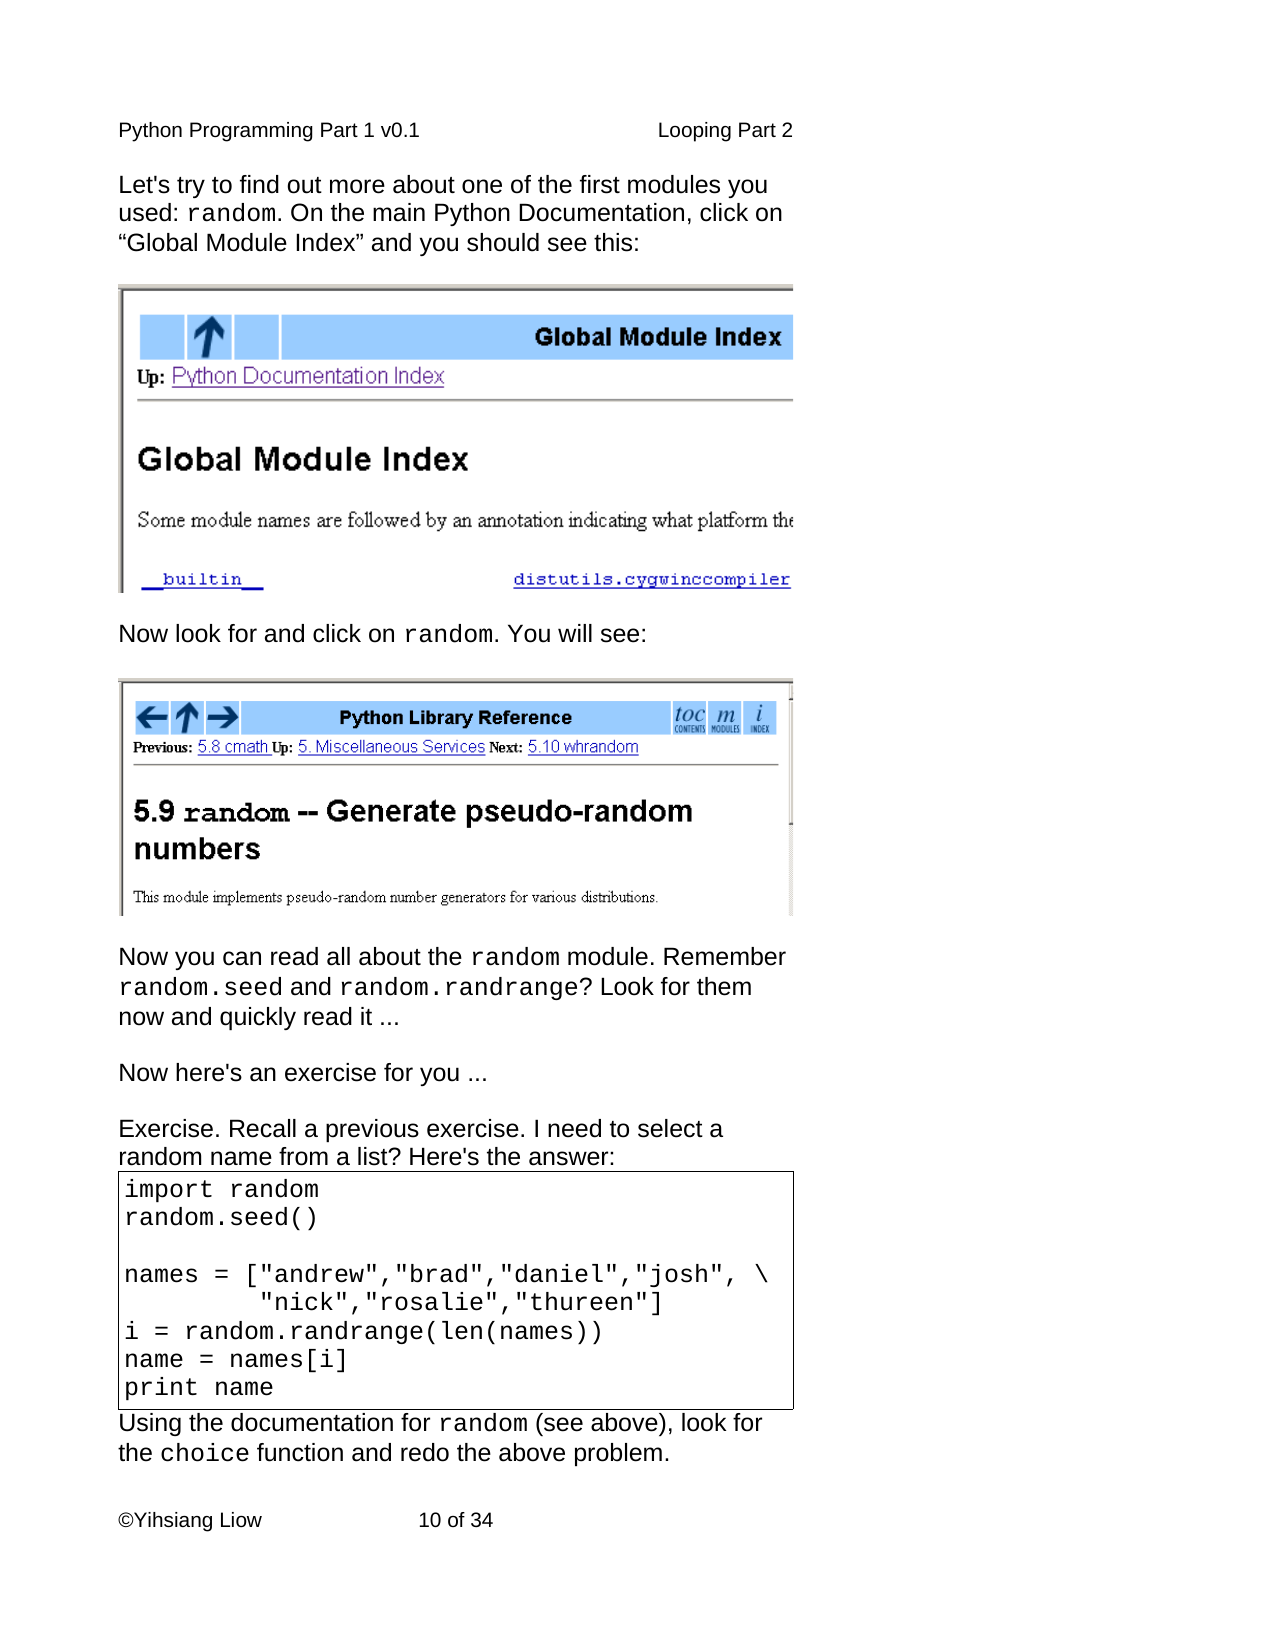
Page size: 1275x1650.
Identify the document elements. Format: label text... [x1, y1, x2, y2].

table_header import random random.seed() names = ["andrew","brad","daniel","josh", \ "nick","rosalie","thureen"] i = random.randrange(len(names)) name = names[i] print name [119, 1172, 793, 1409]
text Let's try to find out more about one of the first modules you used: random. On the main Python Documentation, click on “Global Module Index” and you should see this: [118, 171, 793, 257]
text Exercise. Recall a previous exercise. I need to select a random name from a list? Here's the answer: [118, 1115, 793, 1171]
text Using the documentation for random (see above), look for the choice function and redo the above problem. [118, 1410, 793, 1469]
text Now look for and click on random. You will see: [118, 620, 793, 650]
text Now here's an exercise for you ... [118, 1059, 793, 1087]
text Now you can read all about the random module. Remember random.seed and random.randrange? Look for them now and quickly read it ... [118, 943, 793, 1031]
